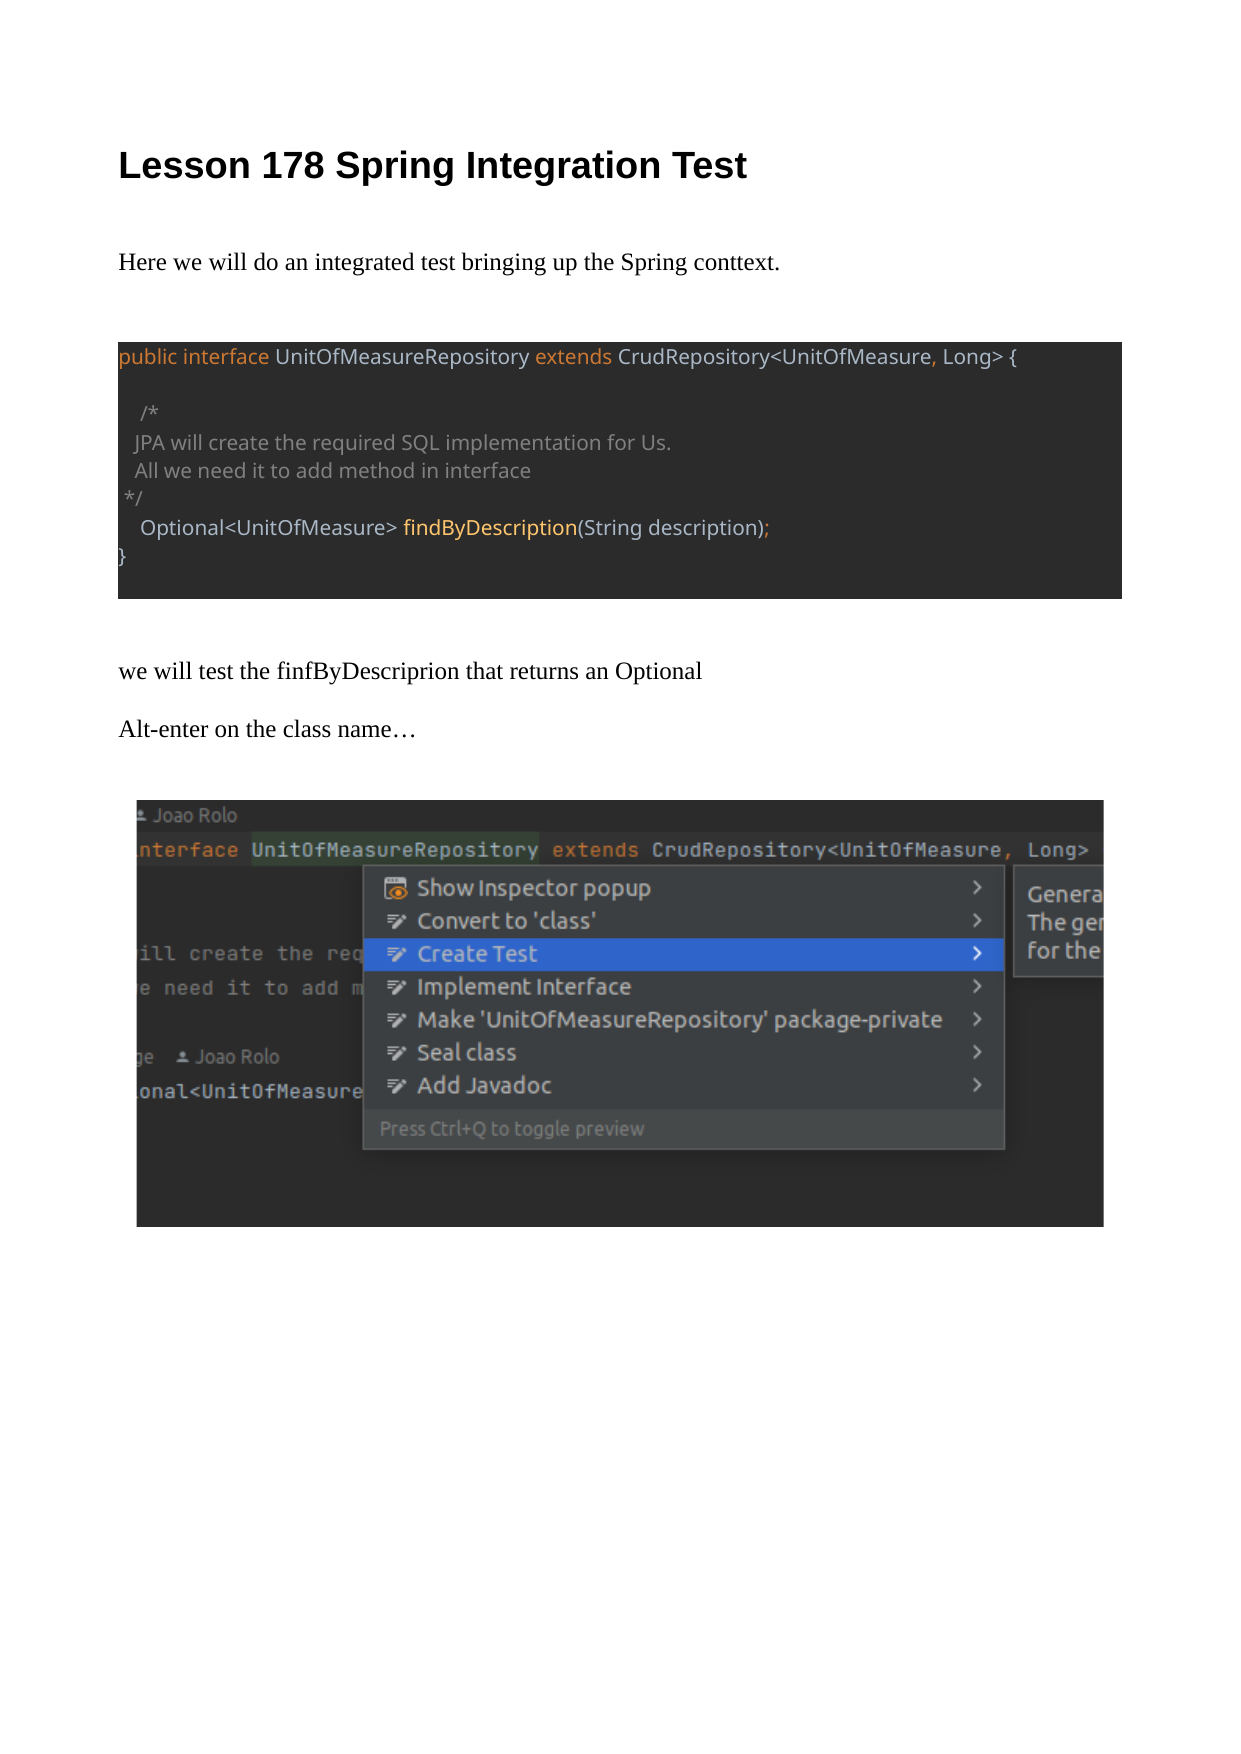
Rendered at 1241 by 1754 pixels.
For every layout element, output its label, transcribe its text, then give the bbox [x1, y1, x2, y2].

text we will test the finfByDescriprion that returns an Optional [118, 656, 1122, 685]
text Alt-enter on the class name… [118, 714, 1122, 742]
picture [136, 800, 1104, 1227]
text Here we will do an integrated test bringing up the Spring conttext. [118, 247, 1122, 276]
subtitle Lesson 178 Spring Integration Test [118, 143, 1122, 187]
text public interface UnitOfMeasureRepository extends CrudRepository<UnitOfMeasure, Long> { /* JPA will create the required SQL implementation for Us. All we need it to add method in interface */ Optional<UnitOfMeasure> findByDescription(String description); } [118, 342, 1122, 599]
